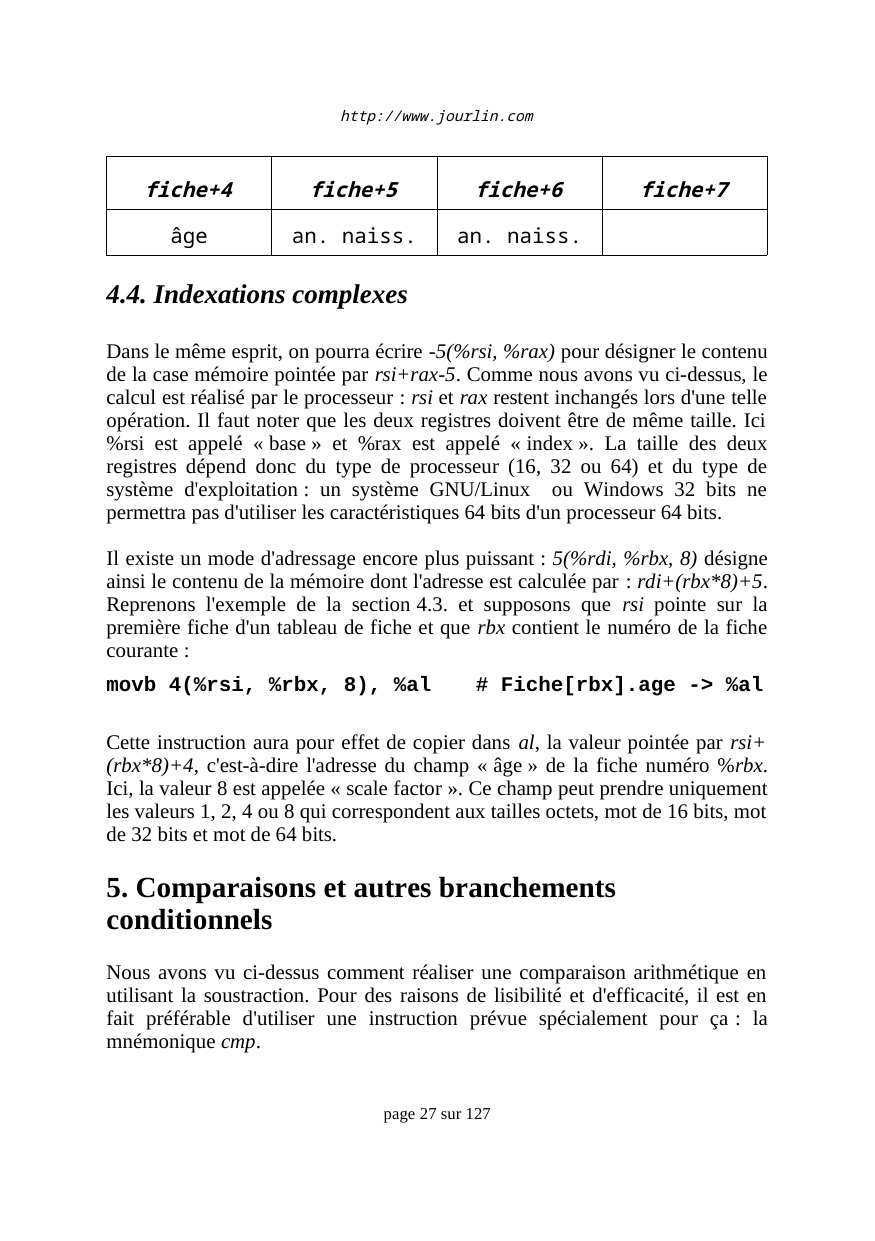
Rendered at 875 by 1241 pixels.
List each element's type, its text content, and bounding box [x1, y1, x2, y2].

subtitle 4.4. Indexations complexes [106, 280, 768, 310]
text Nous avons vu ci-dessus comment réaliser une comparaison arithmétique en utilisant la soustraction. Pour des raisons de lisibilité et d'efficacité, il est en fait préférable d'utiliser une instruction prévue spécialement pour ça : la mnémonique cmp. [106, 948, 768, 1053]
text Cette instruction aura pour effet de copier dans al, la valeur pointée par rsi+(rbx*8)+4, c'est-à-dire l'adresse du champ « âge » de la fiche numéro %rbx. Ici, la valeur 8 est appelée « scale factor ». Ce champ peut prendre uniquement les valeurs 1, 2, 4 ou 8 qui correspondent aux tailles octets, mot de 16 bits, mot de 32 bits et mot de 64 bits. [106, 722, 768, 846]
table_cell [603, 210, 767, 255]
table_cell an. naiss. [272, 210, 437, 255]
table_header fiche+7 [603, 157, 767, 209]
table_cell an. naiss. [438, 210, 602, 255]
text movb 4(%rsi, %rbx, 8), %al # Fiche[rbx].age -> %al [106, 674, 768, 698]
table_header fiche+6 [438, 157, 602, 209]
table_header fiche+5 [272, 157, 437, 209]
table_header fiche+4 [107, 157, 271, 209]
text Dans le même esprit, on pourra écrire -5(%rsi, %rax) pour désigner le contenu de la case mémoire pointée par rsi+rax-5. Comme nous avons vu ci-dessus, le calcul est réalisé par le processeur : rsi et rax restent inchangés lors d'une telle opération. Il faut noter que les deux registres doivent être de même taille. Ici %rsi est appelé « base » et %rax est appelé « index ». La taille des deux registres dépend donc du type de processeur (16, 32 ou 64) et du type de système d'exploitation : un système GNU/Linux ou Windows 32 bits ne permettra pas d'utiliser les caractéristiques 64 bits d'un processeur 64 bits. [106, 322, 768, 524]
text Il existe un mode d'adressage encore plus puissant : 5(%rdi, %rbx, 8) désigne ainsi le contenu de la mémoire dont l'adresse est calculée par : rdi+(rbx*8)+5. Reprenons l'exemple de la section 4.3. et supposons que rsi pointe sur la première fiche d'un tableau de fiche et que rbx contient le numéro de la fiche courante : [106, 536, 768, 662]
table_cell âge [107, 210, 271, 255]
subtitle 5. Comparaisons et autres branchements conditionnels [106, 871, 768, 936]
